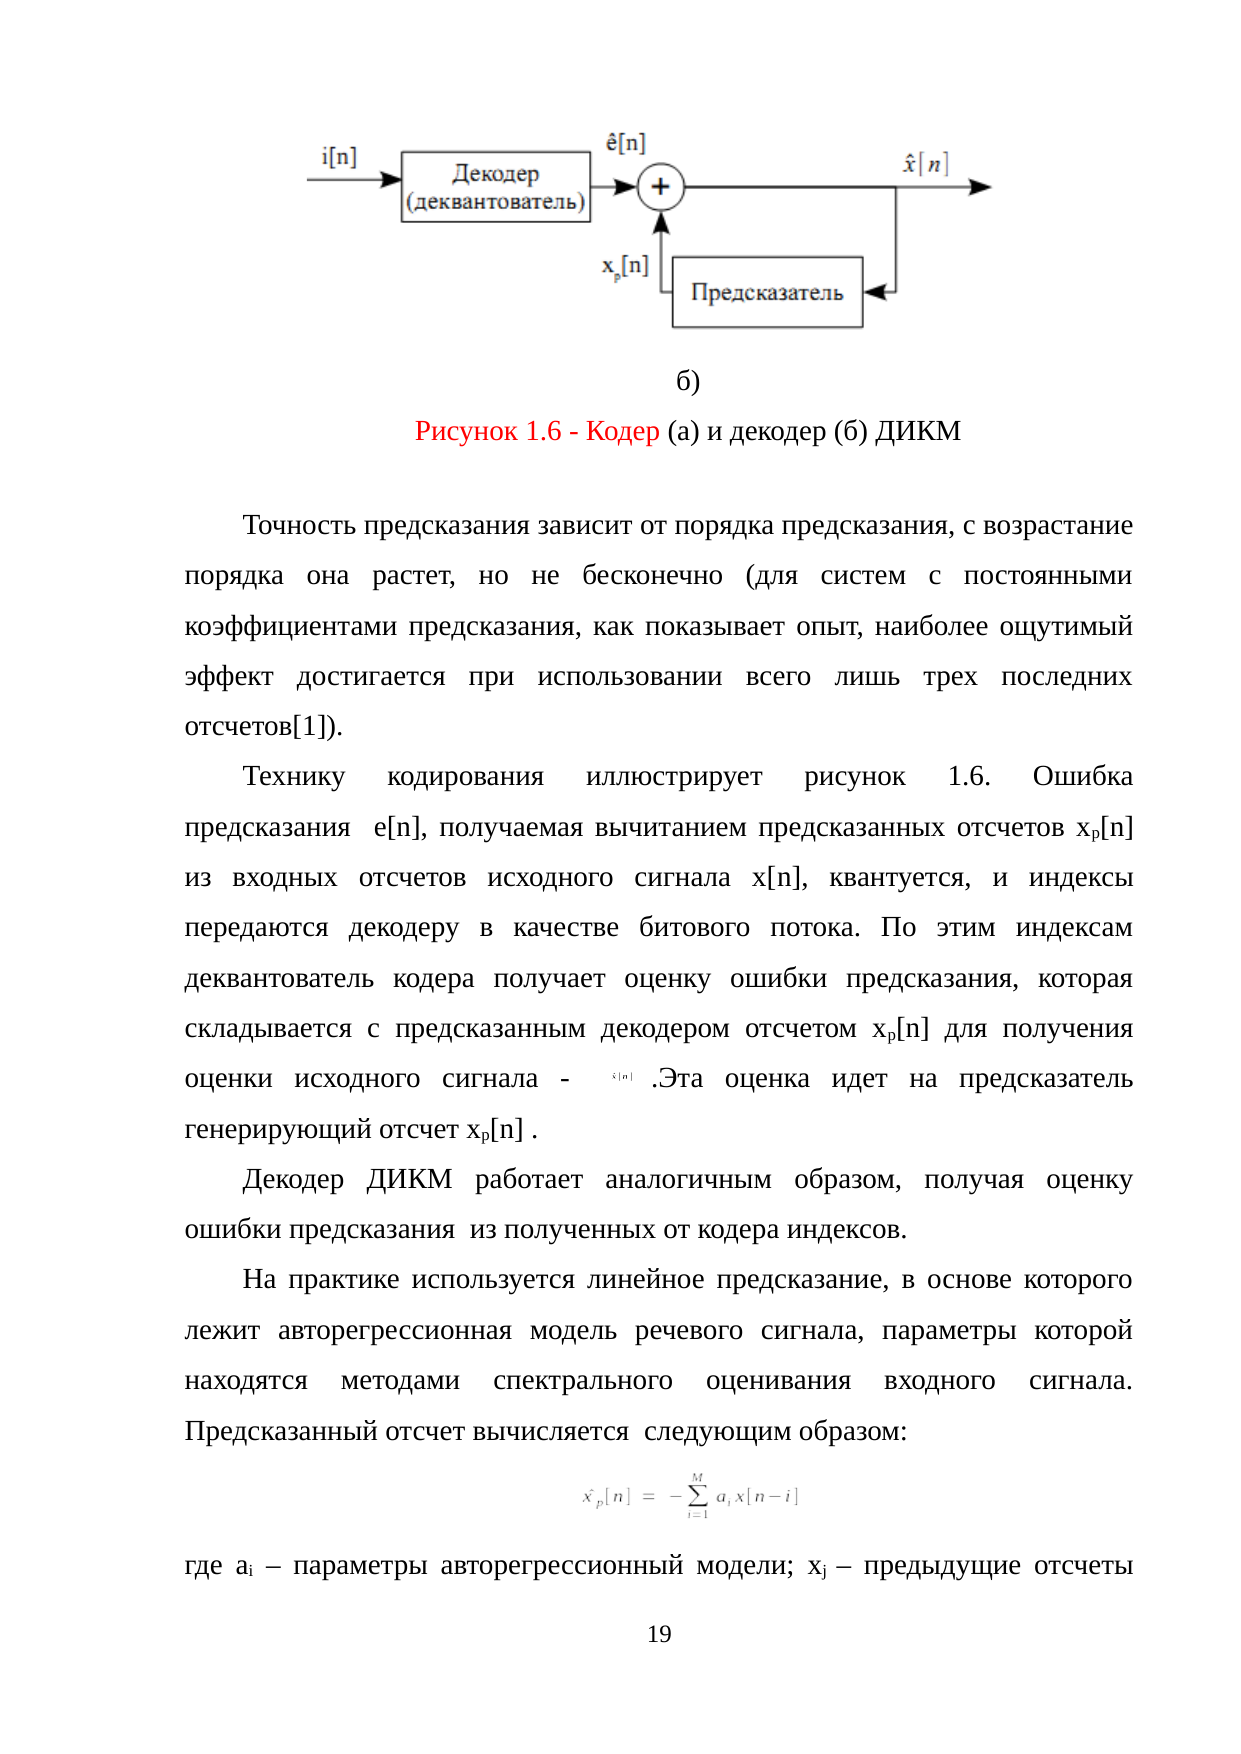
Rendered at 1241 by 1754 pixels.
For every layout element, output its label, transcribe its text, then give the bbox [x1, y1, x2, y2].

text где ai – параметры авторегрессионный модели; xj – предыдущие отсчеты [184, 1547, 1134, 1581]
text Рисунок 1.6 - Кодер (а) и декодер (б) ДИКМ [184, 413, 1134, 447]
text Технику кодирования иллюстрирует рисунок 1.6. Ошибка предсказания e[n], получаемая вычитанием предсказанных отсчетов хр[n] из входных отсчетов исходного сигнала х[n], квантуется, и индексы передаются декодеру в качестве битового потока. По этим индексам деквантователь кодера получает оценку ошибки предсказания, которая складывается с предсказанным декодером отсчетом хр[n] для получения оценки исходного сигнала - .Эта оценка идет на предсказатель генерирующий отсчет хр[n] . [184, 758, 1134, 1144]
picture [306, 124, 1012, 345]
text На практике используется линейное предсказание, в основе которого лежит авторегрессионная модель речевого сигнала, параметры которой находятся методами спектрального оценивания входного сигнала. Предсказанный отсчет вычисляется следующим образом: [184, 1262, 1134, 1446]
text б) [184, 106, 1134, 397]
text Декодер ДИКМ работает аналогичным образом, получая оценку ошибки предсказания из полученных от кодера индексов. [184, 1161, 1134, 1245]
text Точность предсказания зависит от порядка предсказания, с возрастание порядка она растет, но не бесконечно (для систем с постоянными коэффициентами предсказания, как показывает опыт, наиболее ощутимый эффект достигается при использовании всего лишь трех последних отсчетов[1]). [184, 507, 1134, 742]
